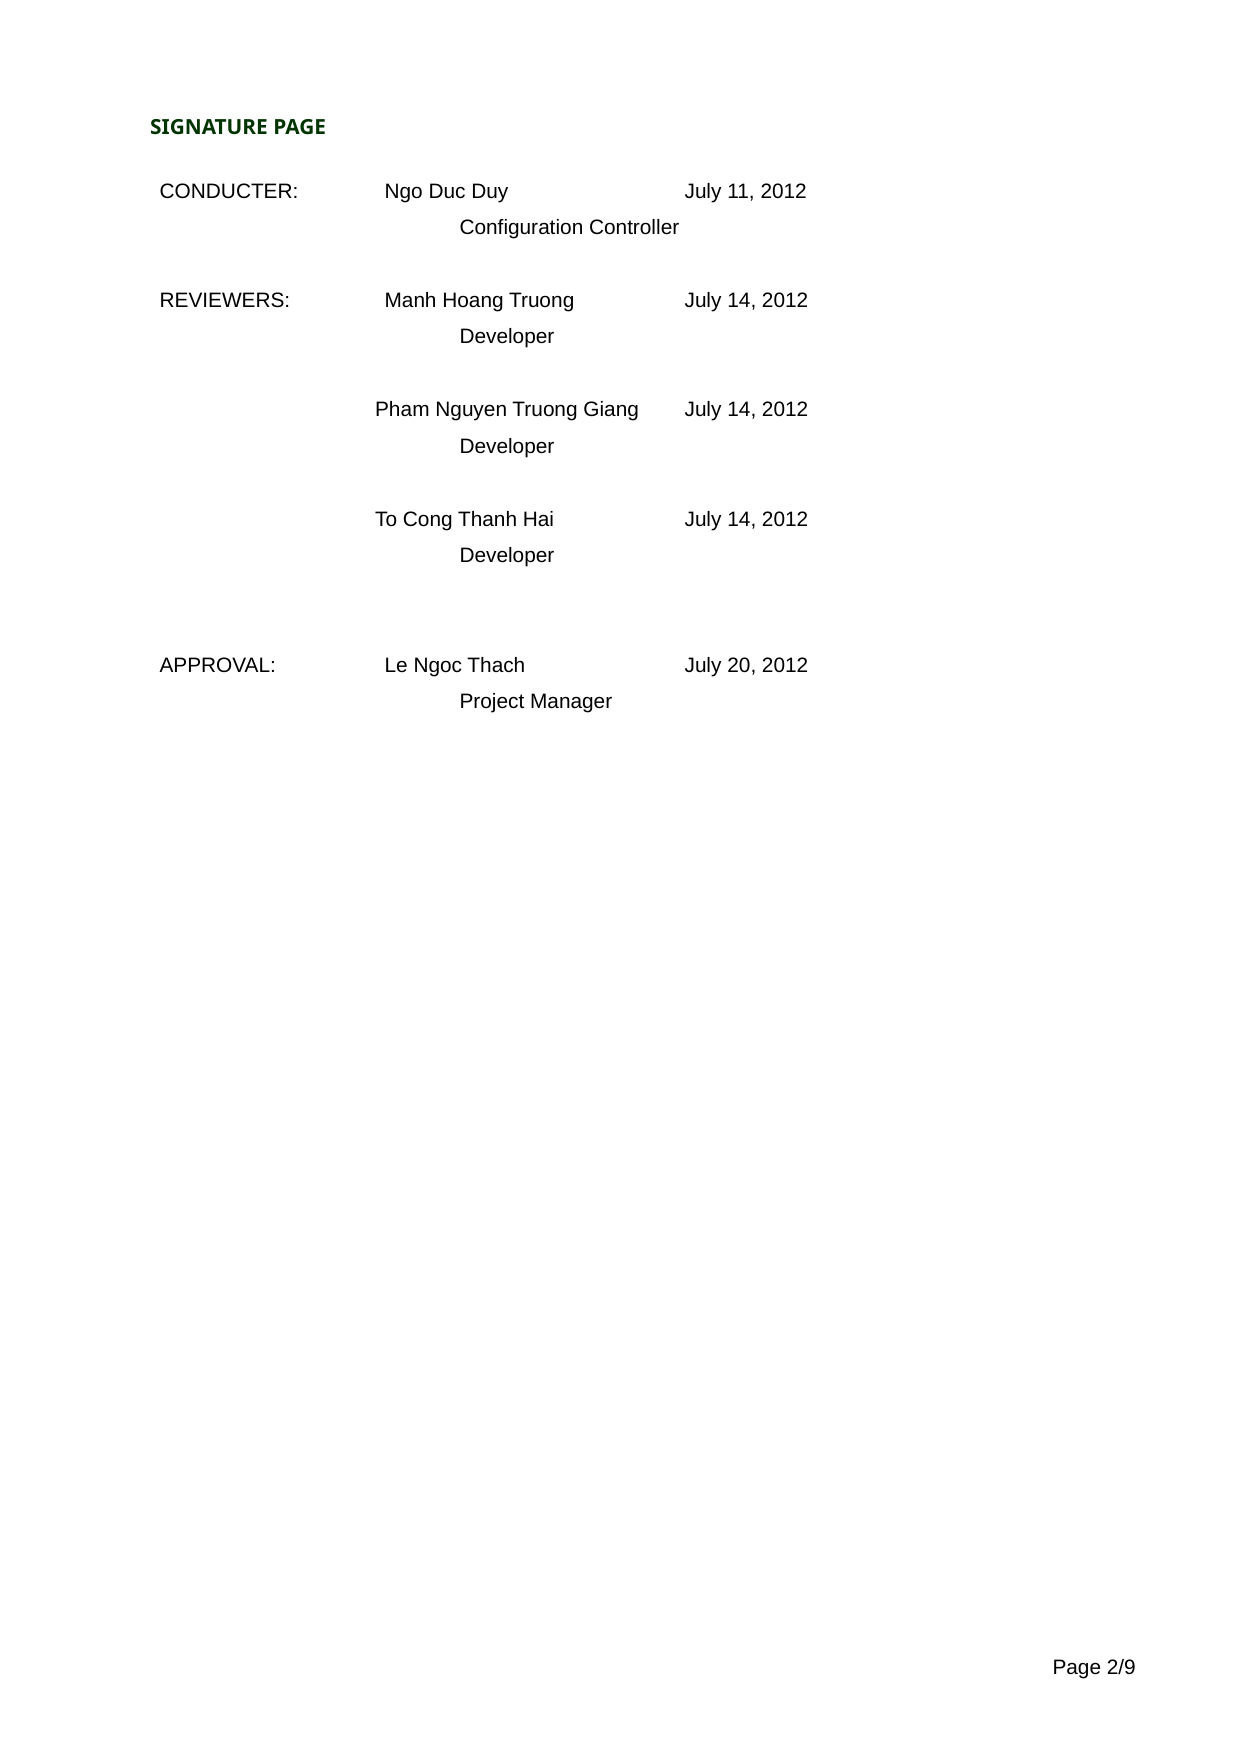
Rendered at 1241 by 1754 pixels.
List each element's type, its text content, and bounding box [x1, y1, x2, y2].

text APPROVAL: Le Ngoc Thach July 20, 2012 [159, 652, 1136, 676]
text Developer [159, 543, 1136, 567]
text Developer [159, 434, 1136, 458]
text Pham Nguyen Truong Giang July 14, 2012 [309, 397, 1136, 421]
text REVIEWERS: Manh Hoang Truong July 14, 2012 [159, 288, 1136, 312]
text CONDUCTER: Ngo Duc Duy July 11, 2012 [159, 178, 1136, 202]
text Developer [159, 324, 1136, 348]
text SIGNATURE PAGE [150, 112, 1136, 141]
text Project Manager [159, 689, 1136, 713]
text To Cong Thanh Hai July 14, 2012 [309, 507, 1136, 531]
text Configuration Controller [159, 215, 1136, 239]
